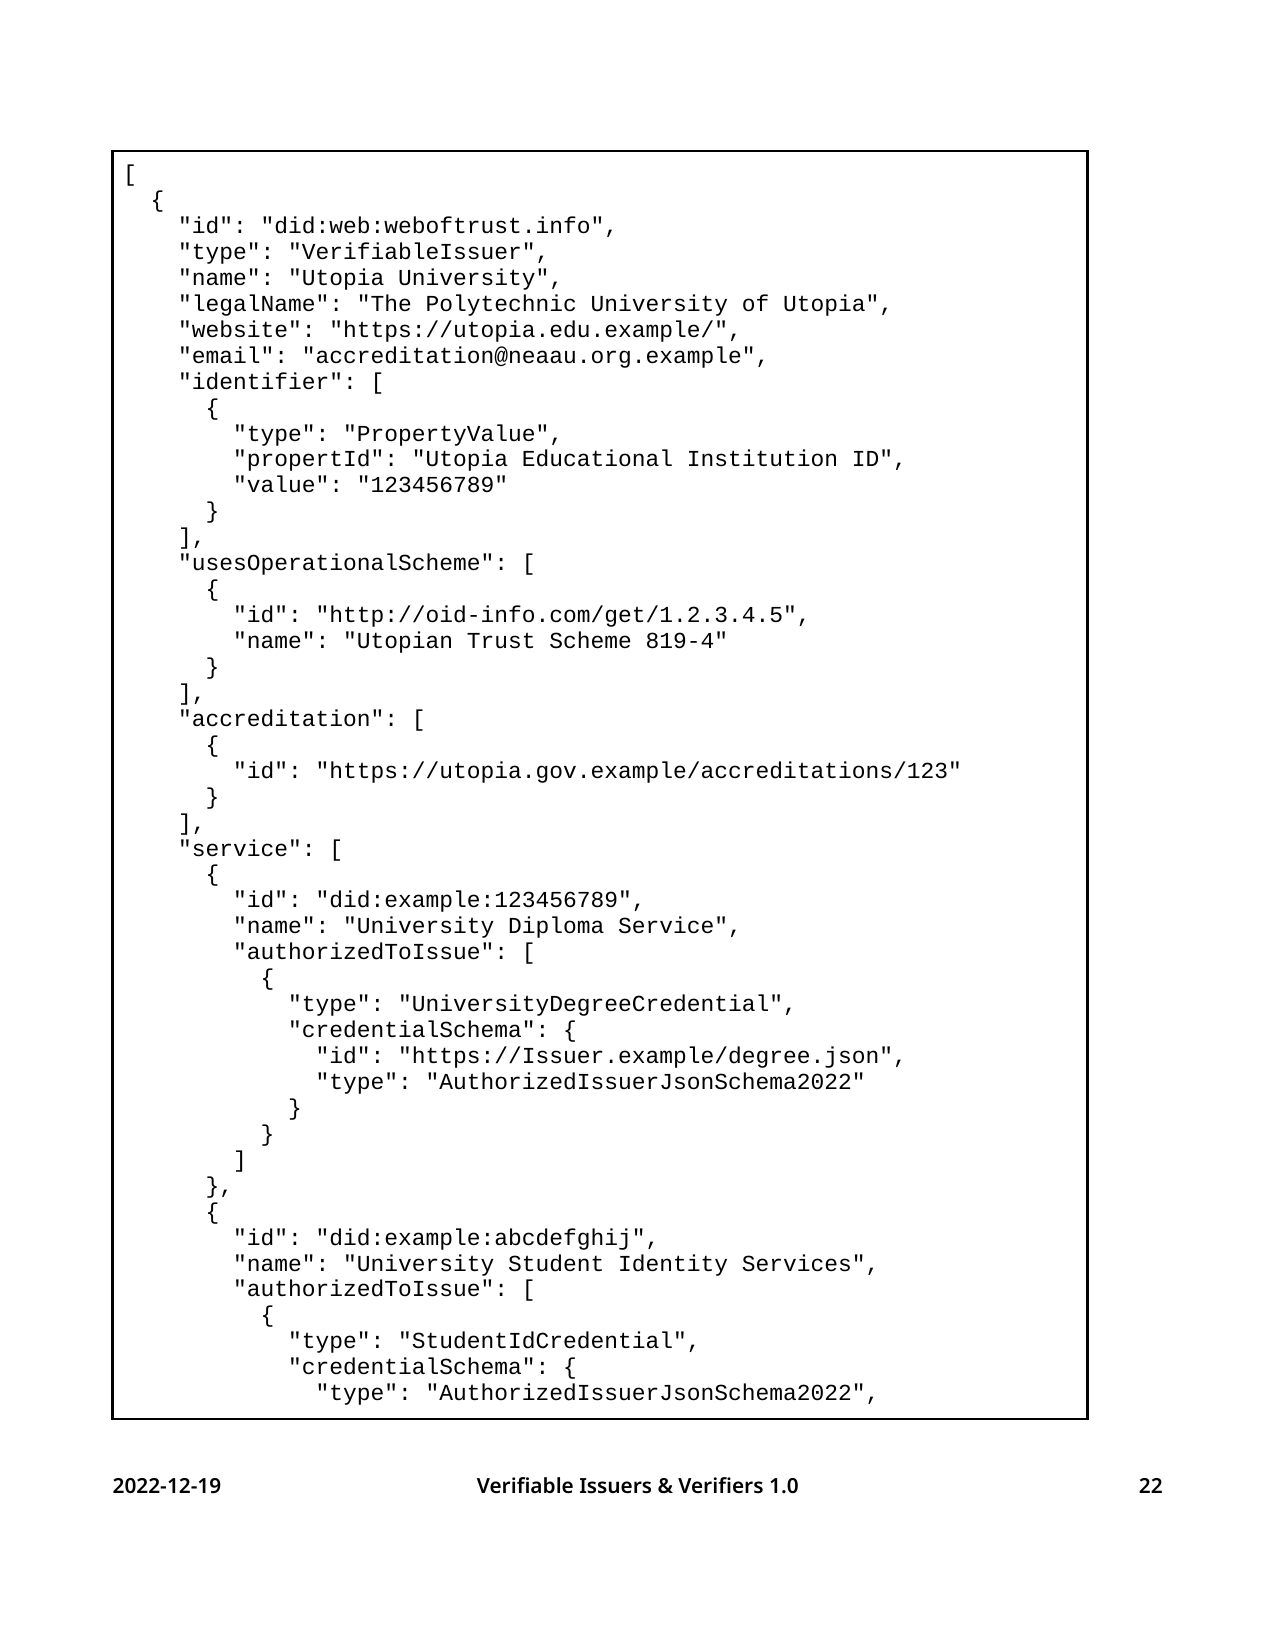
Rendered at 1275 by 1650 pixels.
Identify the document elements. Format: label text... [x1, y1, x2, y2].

table_header [ { "id": "did:web:weboftrust.info", "type": "VerifiableIssuer", "name": "Utopia University", "legalName": "The Polytechnic University of Utopia", "website": "https://utopia.edu.example/", "email": "accreditation@neaau.org.example", "identifier": [ { "type": "PropertyValue", "propertId": "Utopia Educational Institution ID", "value": "123456789" } ], "usesOperationalScheme": [ { "id": "http://oid-info.com/get/1.2.3.4.5", "name": "Utopian Trust Scheme 819-4" } ], "accreditation": [ { "id": "https://utopia.gov.example/accreditations/123" } ], "service": [ { "id": "did:example:123456789", "name": "University Diploma Service", "authorizedToIssue": [ { "type": "UniversityDegreeCredential", "credentialSchema": { "id": "https://Issuer.example/degree.json", "type": "AuthorizedIssuerJsonSchema2022" } } ] }, { "id": "did:example:abcdefghij", "name": "University Student Identity Services", "authorizedToIssue": [ { "type": "StudentIdCredential", "credentialSchema": { "type": "AuthorizedIssuerJsonSchema2022", [114, 152, 1086, 1418]
